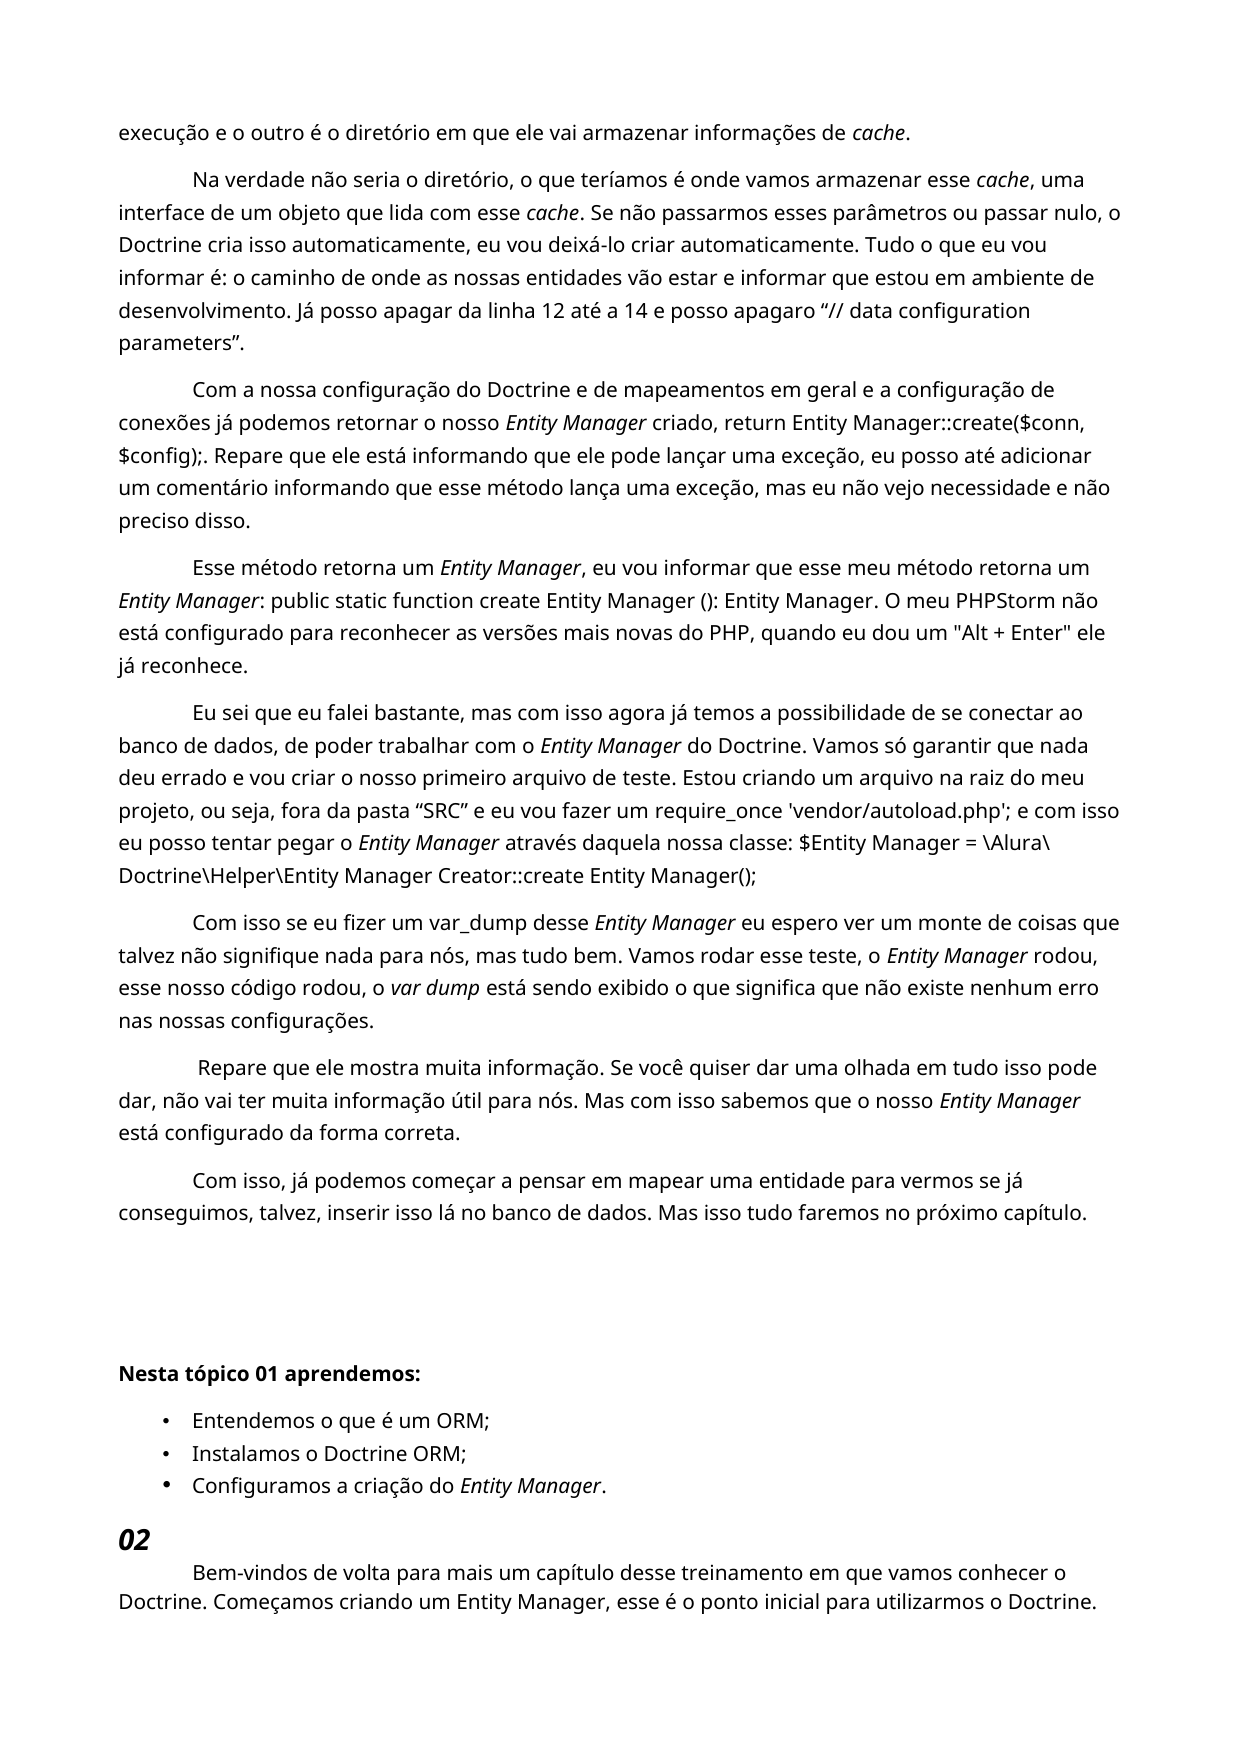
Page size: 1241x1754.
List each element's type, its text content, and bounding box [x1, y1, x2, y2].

list Instalamos o Doctrine ORM; [162, 1439, 1122, 1467]
text Esse método retorna um Entity Manager, eu vou informar que esse meu método retorna um Entity Manager: public static function create Entity Manager (): Entity Manager. O meu PHPStorm não está configurado para reconhecer as versões mais novas do PHP, quando eu dou um "Alt + Enter" ele já reconhece. [118, 553, 1122, 679]
text Nesta tópico 01 aprendemos: [118, 1359, 1122, 1388]
text Com isso, já podemos começar a pensar em mapear uma entidade para vermos se já conseguimos, talvez, inserir isso lá no banco de dados. Mas isso tudo faremos no próximo capítulo. [118, 1166, 1122, 1227]
text Bem-vindos de volta para mais um capítulo desse treinamento em que vamos conhecer o Doctrine. Começamos criando um Entity Manager, esse é o ponto inicial para utilizarmos o Doctrine. [118, 1558, 1122, 1615]
text Repare que ele mostra muita informação. Se você quiser dar uma olhada em tudo isso pode dar, não vai ter muita informação útil para nós. Mas com isso sabemos que o nosso Entity Manager está configurado da forma correta. [118, 1053, 1122, 1147]
list Entendemos o que é um ORM; [162, 1406, 1122, 1435]
text Com a nossa configuração do Doctrine e de mapeamentos em geral e a configuração de conexões já podemos retornar o nosso Entity Manager criado, return Entity Manager::create($conn, $config);. Repare que ele está informando que ele pode lançar uma exceção, eu posso até adicionar um comentário informando que esse método lança uma exceção, mas eu não vejo necessidade e não preciso disso. [118, 376, 1122, 534]
text Na verdade não seria o diretório, o que teríamos é onde vamos armazenar esse cache, uma interface de um objeto que lida com esse cache. Se não passarmos esses parâmetros ou passar nulo, o Doctrine cria isso automaticamente, eu vou deixá-lo criar automaticamente. Tudo o que eu vou informar é: o caminho de onde as nossas entidades vão estar e informar que estou em ambiente de desenvolvimento. Já posso apagar da linha 12 até a 14 e posso apagaro “// data configuration parameters”. [118, 165, 1122, 357]
text Com isso se eu fizer um var_dump desse Entity Manager eu espero ver um monte de coisas que talvez não signifique nada para nós, mas tudo bem. Vamos rodar esse teste, o Entity Manager rodou, esse nosso código rodou, o var dump está sendo exibido o que significa que não existe nenhum erro nas nossas configurações. [118, 908, 1122, 1034]
text 02 [118, 1519, 1122, 1558]
list Configuramos a criação do Entity Manager. [162, 1472, 1122, 1500]
text Eu sei que eu falei bastante, mas com isso agora já temos a possibilidade de se conectar ao banco de dados, de poder trabalhar com o Entity Manager do Doctrine. Vamos só garantir que nada deu errado e vou criar o nosso primeiro arquivo de teste. Estou criando um arquivo na raiz do meu projeto, ou seja, fora da pasta “SRC” e eu vou fazer um require_once 'vendor/autoload.php'; e com isso eu posso tentar pegar o Entity Manager através daquela nossa classe: $Entity Manager = \Alura\Doctrine\Helper\Entity Manager Creator::create Entity Manager(); [118, 698, 1122, 889]
text execução e o outro é o diretório em que ele vai armazenar informações de cache. [118, 118, 1122, 147]
